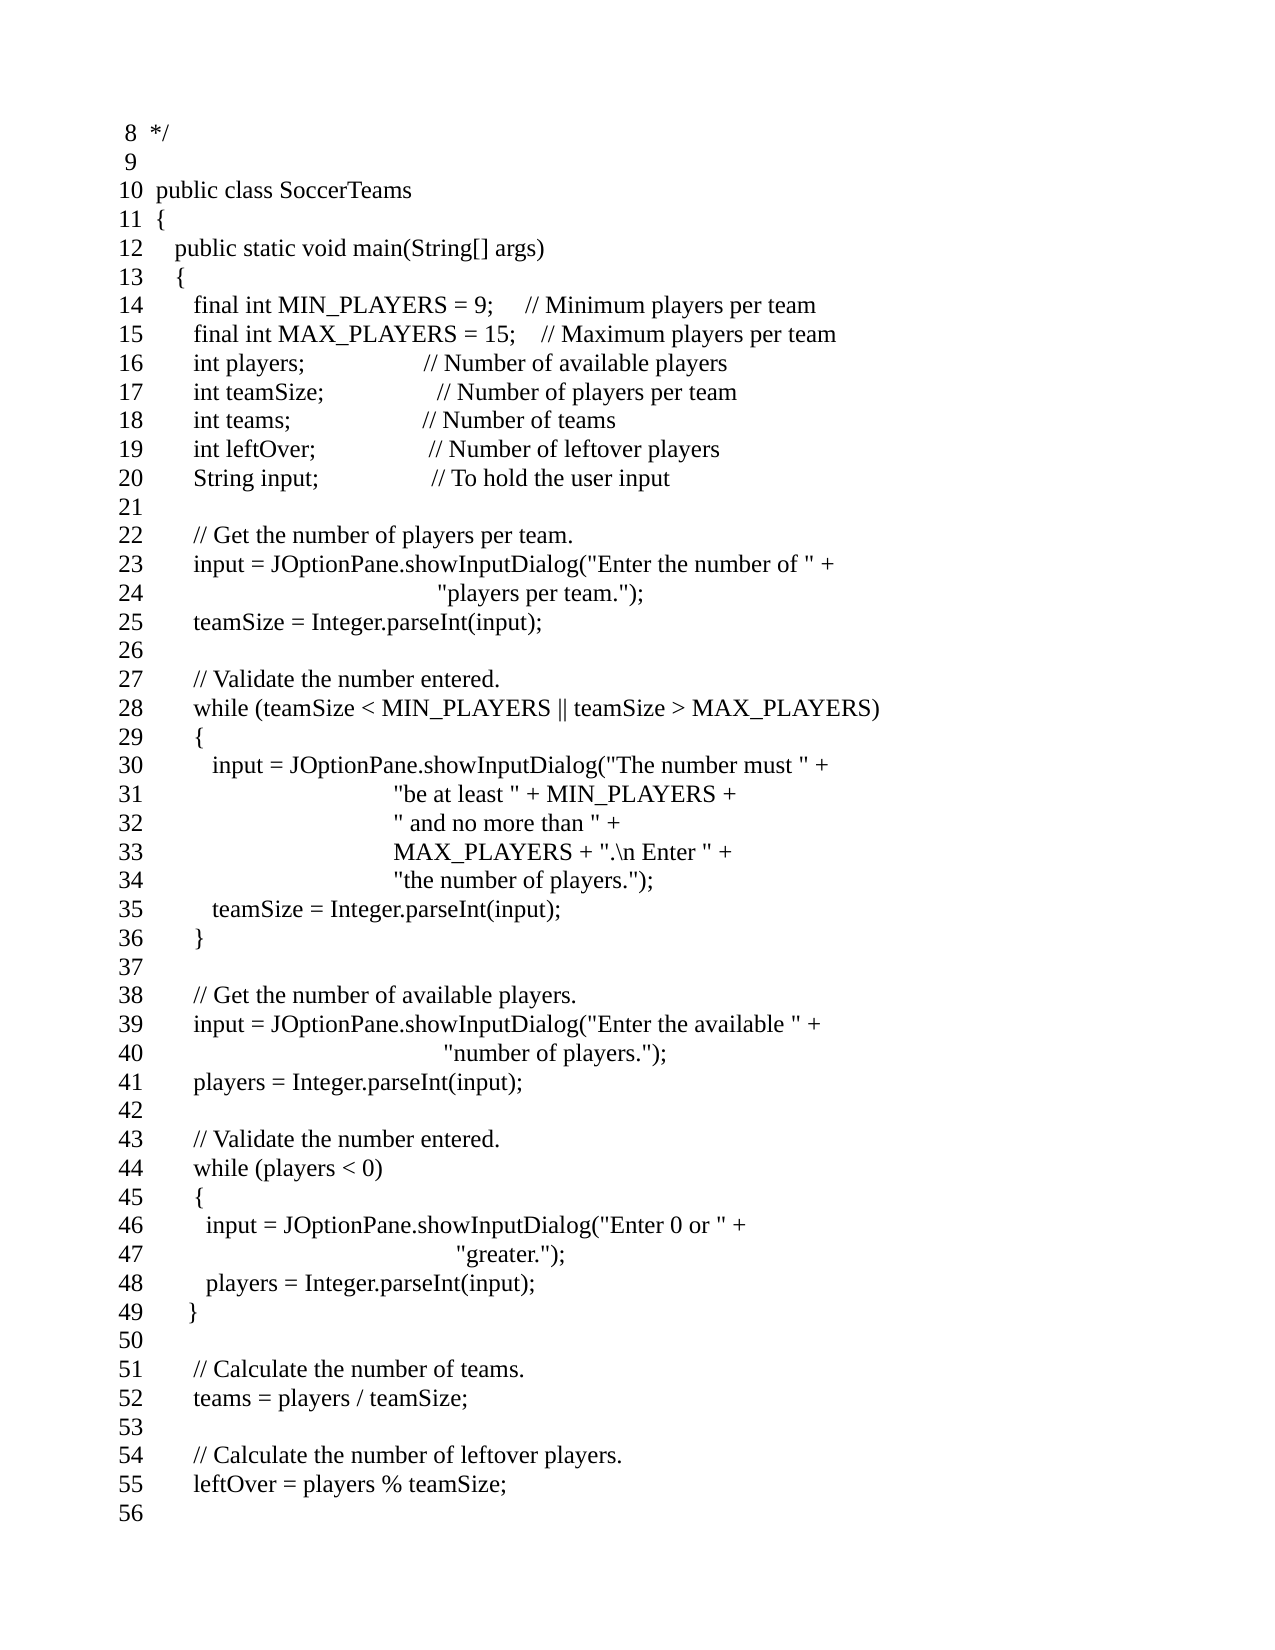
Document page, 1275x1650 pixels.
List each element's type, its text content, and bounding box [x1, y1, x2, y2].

text 56 [118, 1498, 1157, 1527]
text 40 "number of players."); [118, 1038, 1157, 1067]
text 38 // Get the number of available players. [118, 981, 1157, 1009]
text 48 players = Integer.parseInt(input); [118, 1268, 1157, 1297]
text 51 // Calculate the number of teams. [118, 1354, 1157, 1383]
text 18 int teams; // Number of teams [118, 406, 1157, 434]
text 24 "players per team."); [118, 578, 1157, 607]
text 54 // Calculate the number of leftover players. [118, 1441, 1157, 1469]
text 55 leftOver = players % teamSize; [118, 1469, 1157, 1498]
text 42 [118, 1096, 1157, 1124]
text 13 { [118, 262, 1157, 291]
text 11 { [118, 204, 1157, 233]
text 46 input = JOptionPane.showInputDialog("Enter 0 or " + [118, 1211, 1157, 1239]
text 45 { [118, 1182, 1157, 1211]
text 53 [118, 1412, 1157, 1441]
text 10 public class SoccerTeams [118, 176, 1157, 204]
text 52 teams = players / teamSize; [118, 1383, 1157, 1412]
text 29 { [118, 722, 1157, 751]
text 25 teamSize = Integer.parseInt(input); [118, 607, 1157, 636]
text 31 "be at least " + MIN_PLAYERS + [118, 779, 1157, 808]
text 21 [118, 492, 1157, 521]
text 32 " and no more than " + [118, 808, 1157, 837]
text 20 String input; // To hold the user input [118, 463, 1157, 492]
text 28 while (teamSize < MIN_PLAYERS || teamSize > MAX_PLAYERS) [118, 693, 1157, 722]
text 16 int players; // Number of available players [118, 348, 1157, 377]
text 23 input = JOptionPane.showInputDialog("Enter the number of " + [118, 549, 1157, 578]
text 17 int teamSize; // Number of players per team [118, 377, 1157, 406]
text 44 while (players < 0) [118, 1153, 1157, 1182]
text 47 "greater."); [118, 1239, 1157, 1268]
text 49 } [118, 1297, 1157, 1326]
text 19 int leftOver; // Number of leftover players [118, 434, 1157, 463]
text 39 input = JOptionPane.showInputDialog("Enter the available " + [118, 1009, 1157, 1038]
text 26 [118, 636, 1157, 664]
text 37 [118, 952, 1157, 981]
text 36 } [118, 923, 1157, 952]
text 9 [118, 147, 1157, 176]
text 14 final int MIN_PLAYERS = 9; // Minimum players per team [118, 291, 1157, 319]
text 41 players = Integer.parseInt(input); [118, 1067, 1157, 1096]
text 27 // Validate the number entered. [118, 664, 1157, 693]
text 30 input = JOptionPane.showInputDialog("The number must " + [118, 751, 1157, 779]
text 34 "the number of players."); [118, 866, 1157, 894]
text 33 MAX_PLAYERS + ".\n Enter " + [118, 837, 1157, 866]
text 35 teamSize = Integer.parseInt(input); [118, 894, 1157, 923]
text 12 public static void main(String[] args) [118, 233, 1157, 262]
text 22 // Get the number of players per team. [118, 521, 1157, 549]
text 8 */ [118, 118, 1157, 147]
text 15 final int MAX_PLAYERS = 15; // Maximum players per team [118, 319, 1157, 348]
text 43 // Validate the number entered. [118, 1124, 1157, 1153]
text 50 [118, 1326, 1157, 1354]
